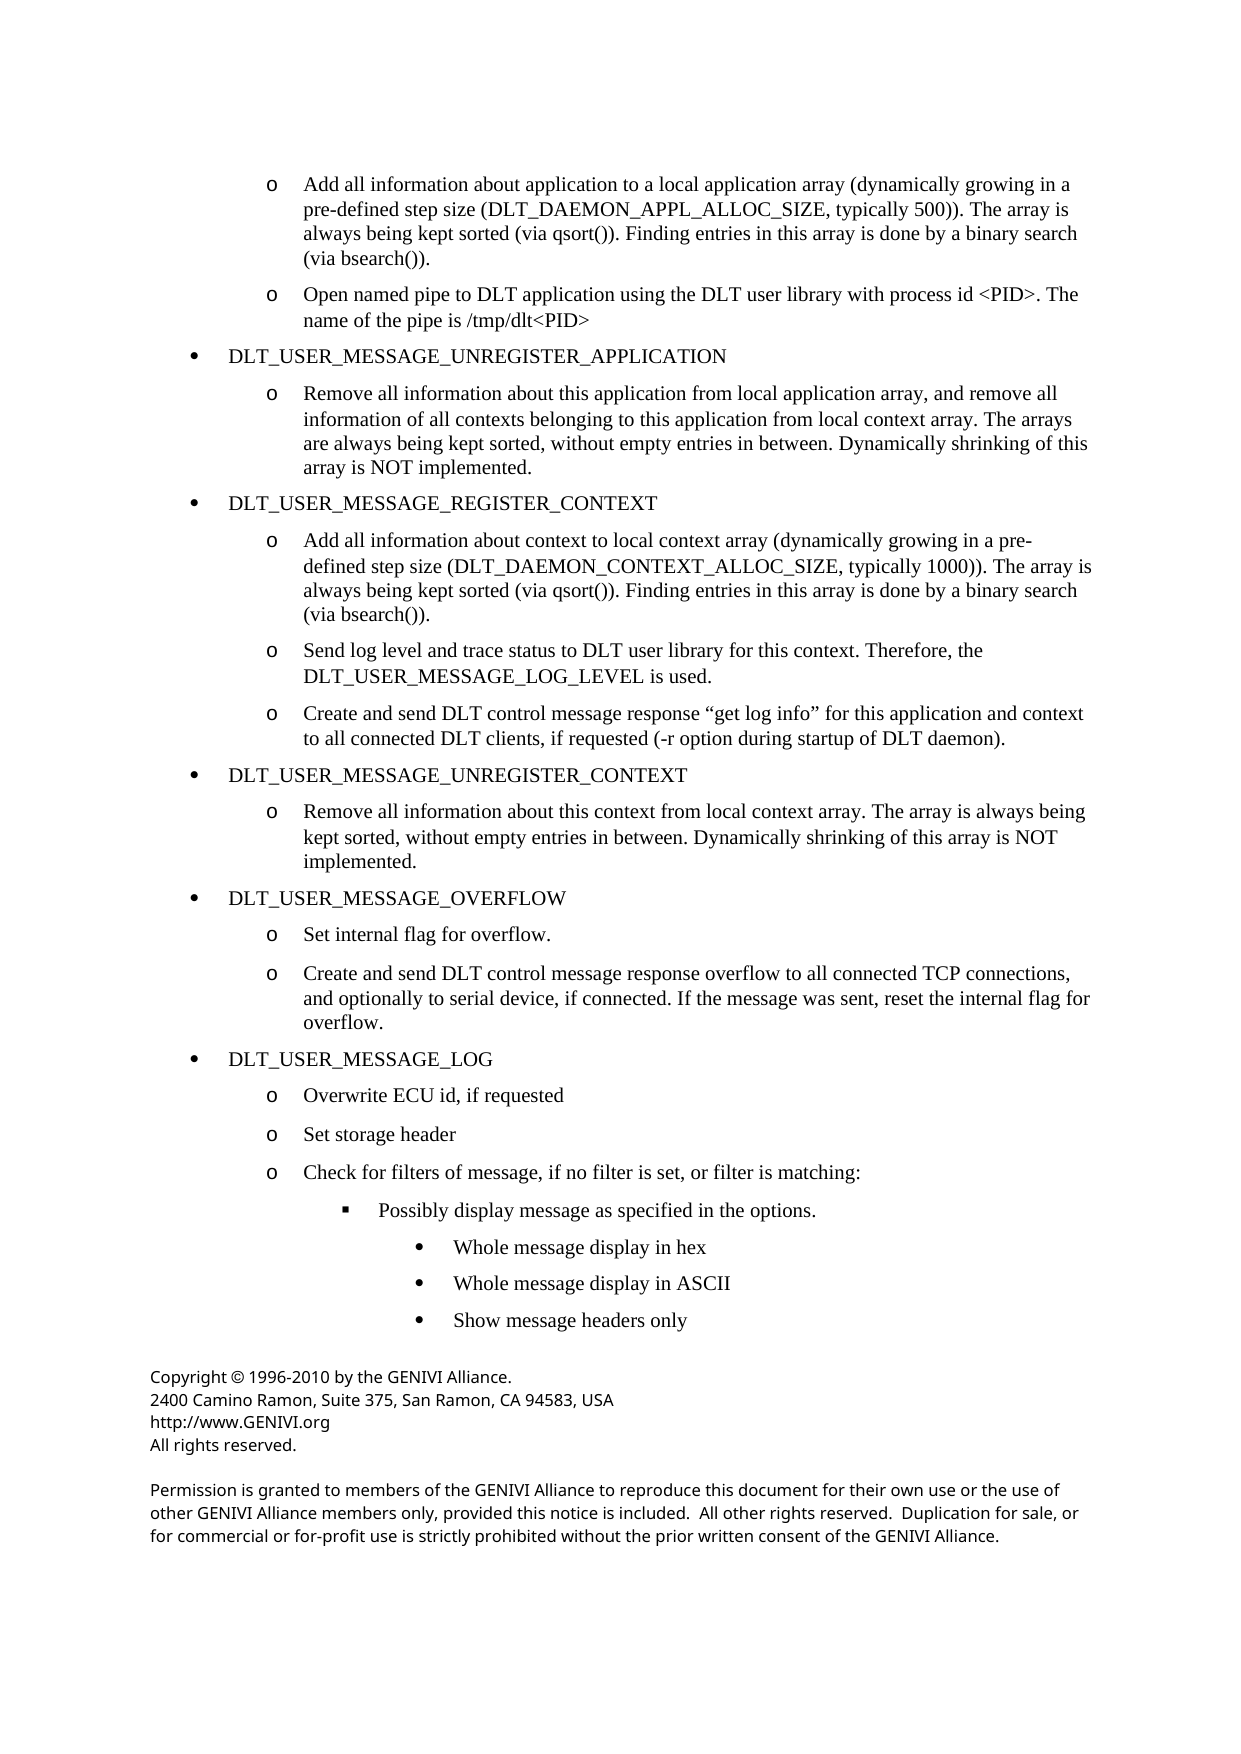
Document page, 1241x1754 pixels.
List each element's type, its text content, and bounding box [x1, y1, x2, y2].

list DLT_USER_MESSAGE_UNREGISTER_APPLICATION [191, 344, 1092, 368]
list DLT_USER_MESSAGE_OVERFLOW [191, 886, 1092, 910]
list Whole message display in hex [416, 1235, 1092, 1259]
list Create and send DLT control message response overflow to all connected TCP connections, and optionally to serial device, if connected. If the message was sent, reset the internal flag for overflow. [266, 961, 1092, 1034]
list DLT_USER_MESSAGE_REGISTER_CONTEXT [191, 491, 1092, 515]
list Overwrite ECU id, if requested [266, 1083, 1092, 1109]
list Open named pipe to DLT application using the DLT user library with process id <PID>. The name of the pipe is /tmp/dlt<PID> [266, 282, 1092, 332]
list DLT_USER_MESSAGE_UNREGISTER_CONTEXT [191, 763, 1092, 787]
list DLT_USER_MESSAGE_LOG [191, 1047, 1092, 1071]
list Add all information about context to local context array (dynamically growing in a pre-defined step size (DLT_DAEMON_CONTEXT_ALLOC_SIZE, typically 1000)). The array is always being kept sorted (via qsort()). Finding entries in this array is done by a binary search (via bsearch()). [266, 528, 1092, 626]
list Remove all information about this application from local application array, and remove all information of all contexts belonging to this application from local context array. The arrays are always being kept sorted, without empty entries in between. Dynamically shrinking of this array is NOT implemented. [266, 381, 1092, 479]
list Set storage header [266, 1122, 1092, 1147]
list Check for filters of message, if no filter is set, or filter is matching: [266, 1160, 1092, 1186]
list Add all information about application to a local application array (dynamically growing in a pre-defined step size (DLT_DAEMON_APPL_ALLOC_SIZE, typically 500)). The array is always being kept sorted (via qsort()). Finding entries in this array is done by a binary search (via bsearch()). [266, 172, 1092, 269]
list Send log level and trace status to DLT user library for this context. Therefore, the DLT_USER_MESSAGE_LOG_LEVEL is used. [266, 638, 1092, 688]
list Remove all information about this context from local context array. The array is always being kept sorted, without empty entries in between. Dynamically shrinking of this array is NOT implemented. [266, 799, 1092, 873]
list Possibly display message as specified in the options. [341, 1198, 1092, 1222]
list Set internal flag for overflow. [266, 922, 1092, 948]
list Whole message display in ASCII [416, 1271, 1092, 1295]
list Show message headers only [416, 1308, 1092, 1332]
list Create and send DLT control message response “get log info” for this application and context to all connected DLT clients, if requested (-r option during startup of DLT daemon). [266, 701, 1092, 750]
